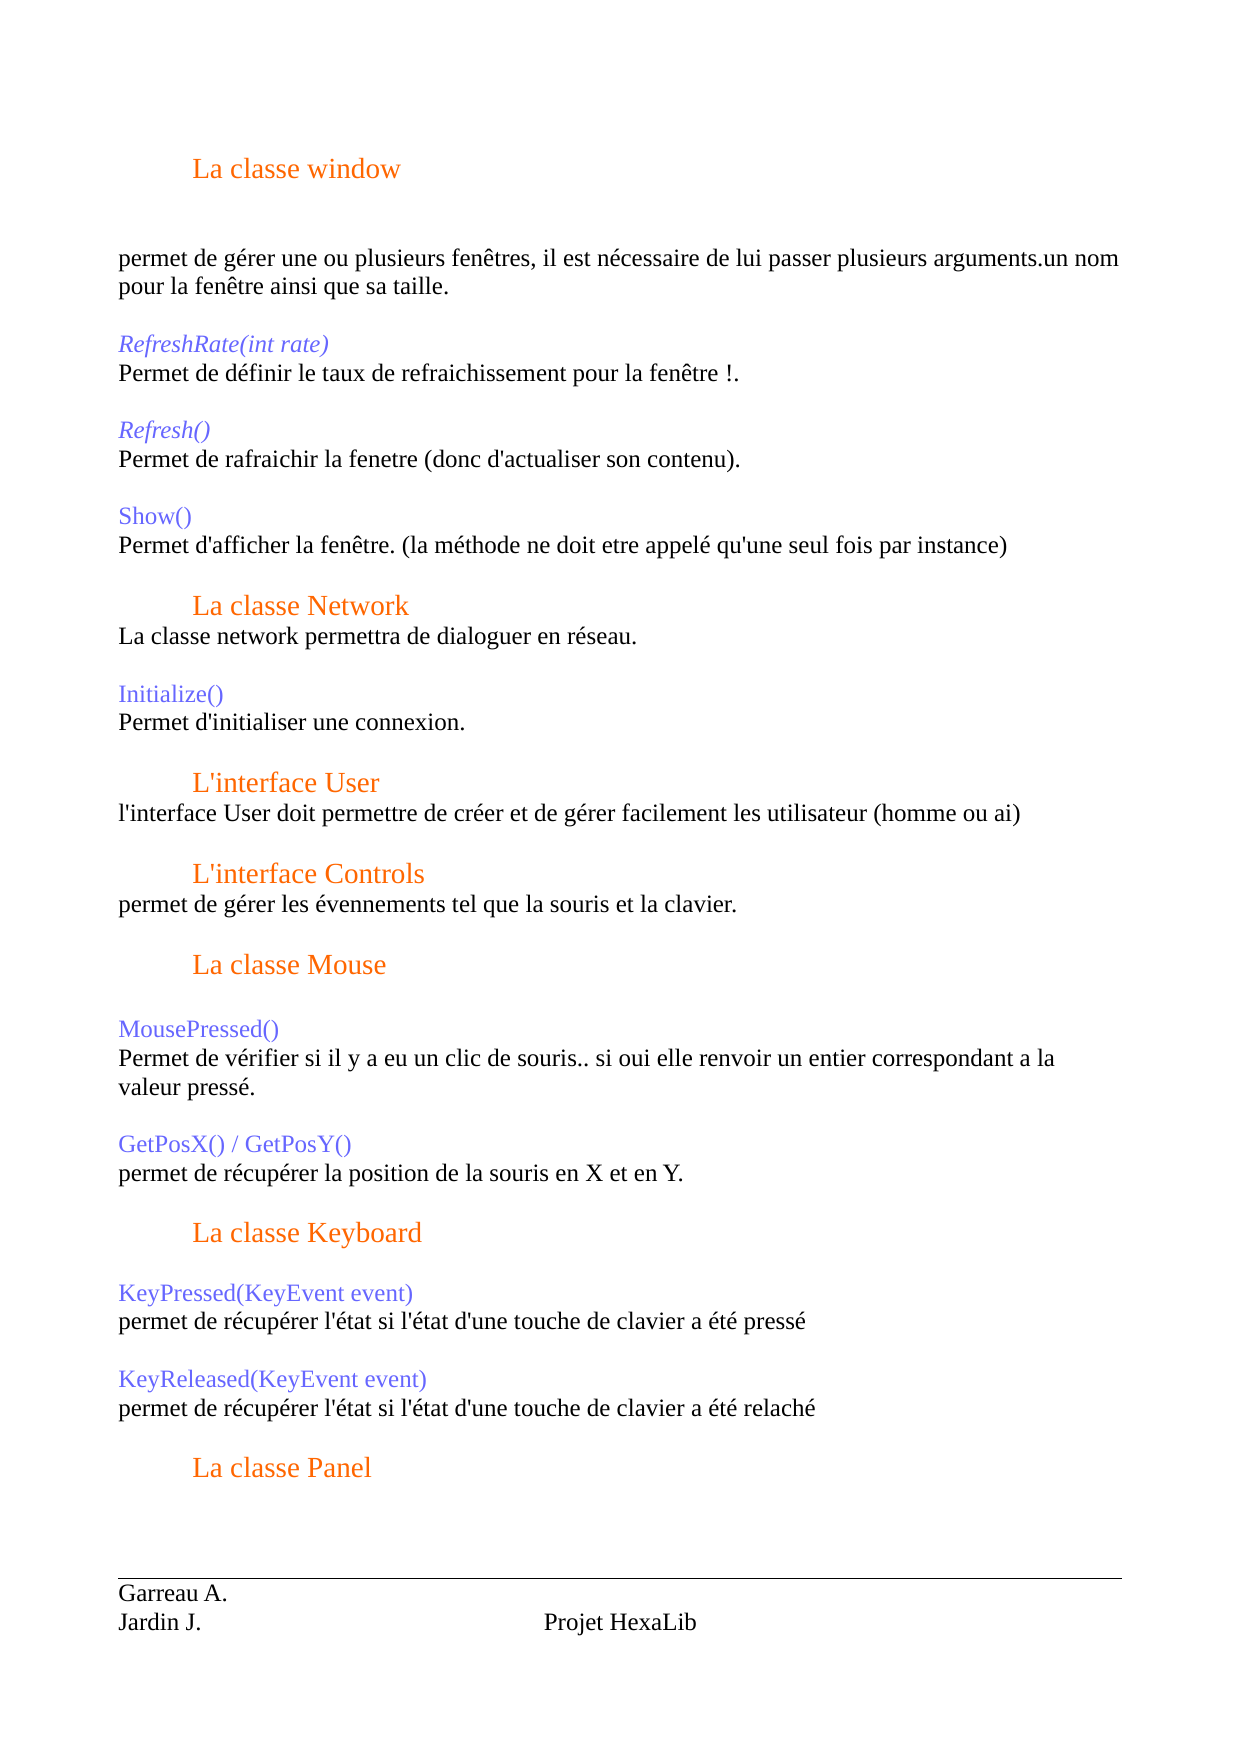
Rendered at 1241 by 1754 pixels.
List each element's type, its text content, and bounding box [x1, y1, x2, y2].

text La classe window [118, 152, 1122, 185]
text La classe Panel [118, 1450, 1122, 1484]
text permet de récupérer l'état si l'état d'une touche de clavier a été pressé [118, 1306, 1122, 1335]
text La classe Keyboard [118, 1215, 1122, 1249]
text Permet de vérifier si il y a eu un clic de souris.. si oui elle renvoir un entier correspondant a la valeur pressé. [118, 1043, 1122, 1100]
text Permet de rafraichir la fenetre (donc d'actualiser son contenu). [118, 444, 1122, 473]
text La classe Network [118, 588, 1122, 621]
text La classe network permettra de dialoguer en réseau. [118, 621, 1122, 650]
text La classe Mouse [118, 947, 1122, 981]
text permet de gérer une ou plusieurs fenêtres, il est nécessaire de lui passer plusieurs arguments.un nom pour la fenêtre ainsi que sa taille. [118, 243, 1122, 300]
text GetPosX() / GetPosY() [118, 1129, 1122, 1158]
text l'interface User doit permettre de créer et de gérer facilement les utilisateur (homme ou ai) [118, 798, 1122, 827]
text Initialize() [118, 679, 1122, 707]
text Permet d'afficher la fenêtre. (la méthode ne doit etre appelé qu'une seul fois par instance) [118, 530, 1122, 559]
text Permet d'initialiser une connexion. [118, 707, 1122, 736]
text permet de gérer les évennements tel que la souris et la clavier. [118, 889, 1122, 918]
text RefreshRate(int rate) [118, 329, 1122, 358]
text Permet de définir le taux de refraichissement pour la fenêtre !. [118, 358, 1122, 386]
text Refresh() [118, 415, 1122, 444]
text KeyReleased(KeyEvent event) [118, 1364, 1122, 1393]
text MousePressed() [118, 1014, 1122, 1043]
text KeyPressed(KeyEvent event) [118, 1278, 1122, 1306]
text permet de récupérer la position de la souris en X et en Y. [118, 1158, 1122, 1187]
text Show() [118, 501, 1122, 530]
text permet de récupérer l'état si l'état d'une touche de clavier a été relaché [118, 1393, 1122, 1421]
text L'interface User [118, 765, 1122, 798]
text L'interface Controls [118, 856, 1122, 889]
